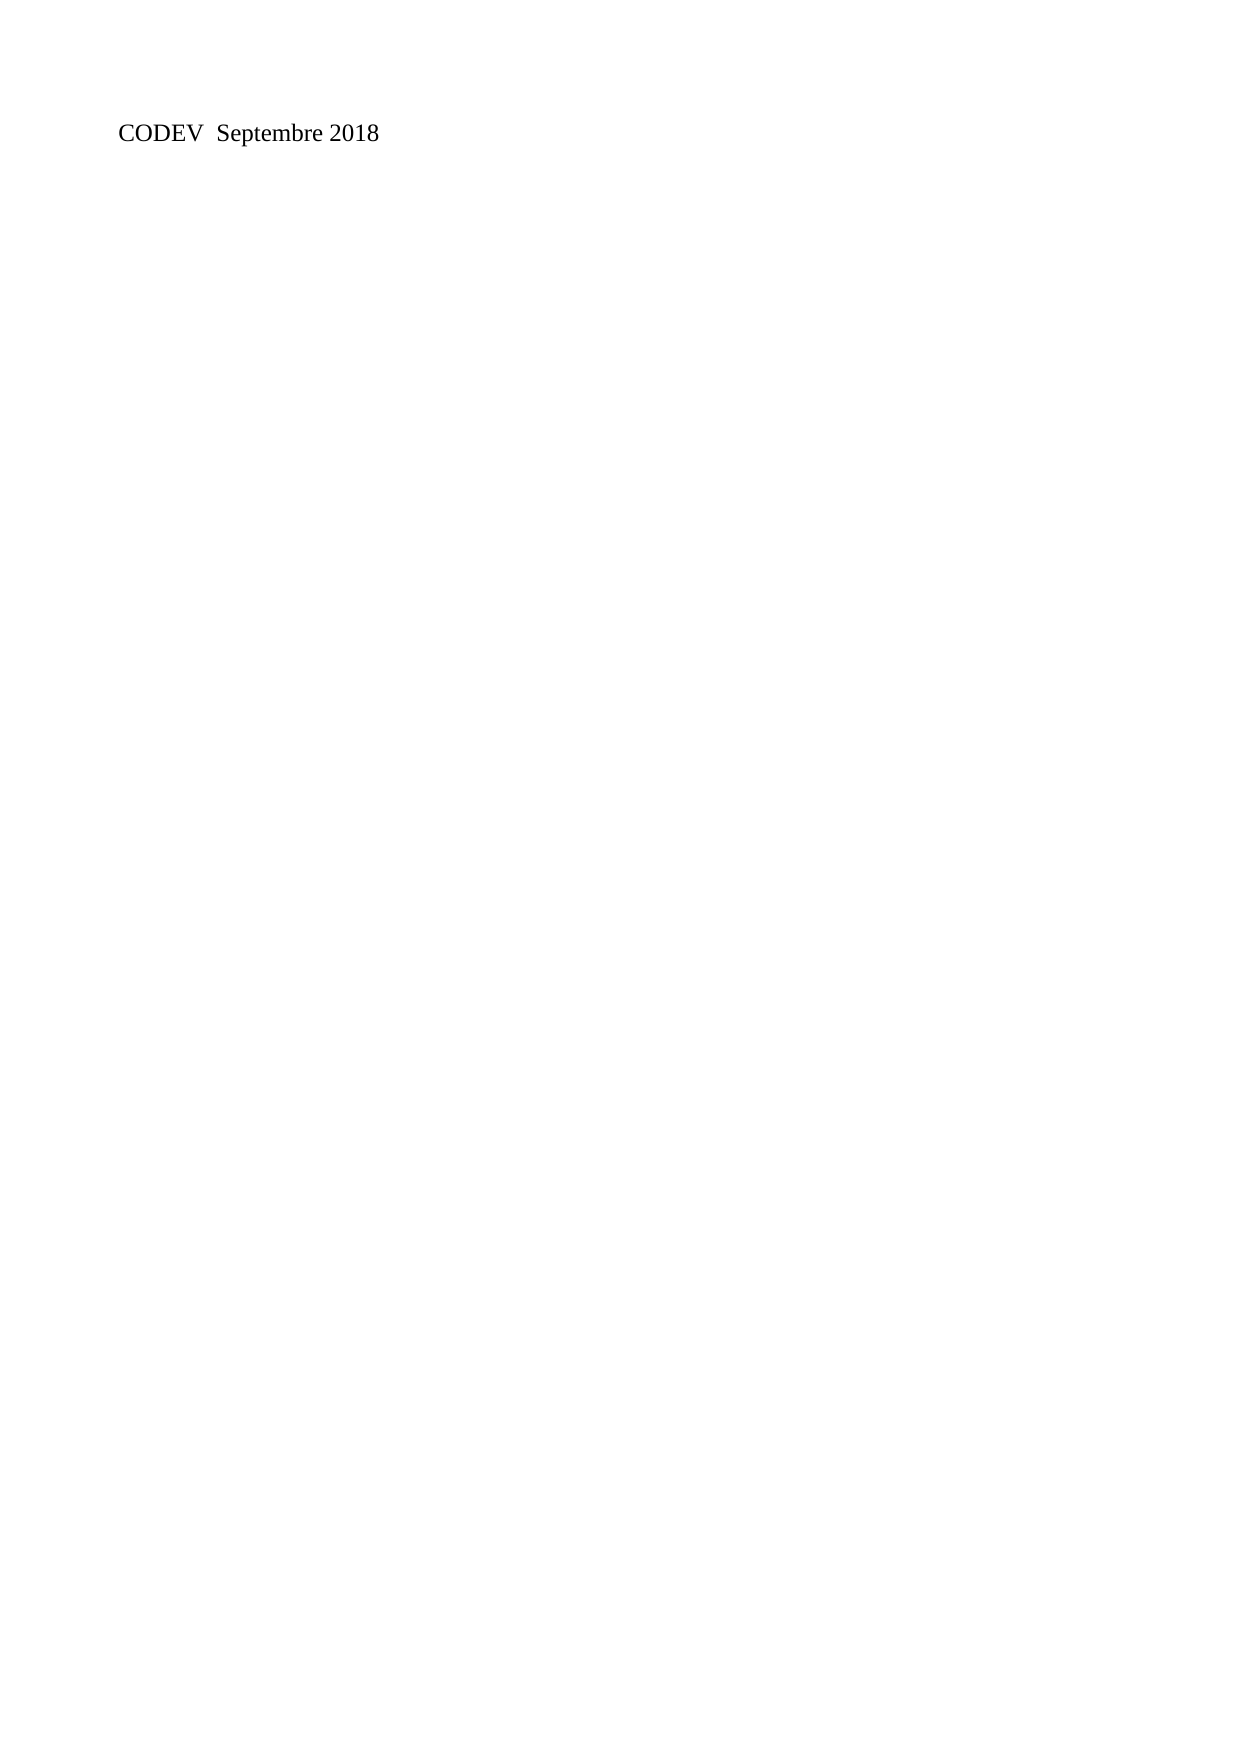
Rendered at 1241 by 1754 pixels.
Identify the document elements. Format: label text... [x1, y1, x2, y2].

text CODEV Septembre 2018 [118, 118, 1122, 147]
